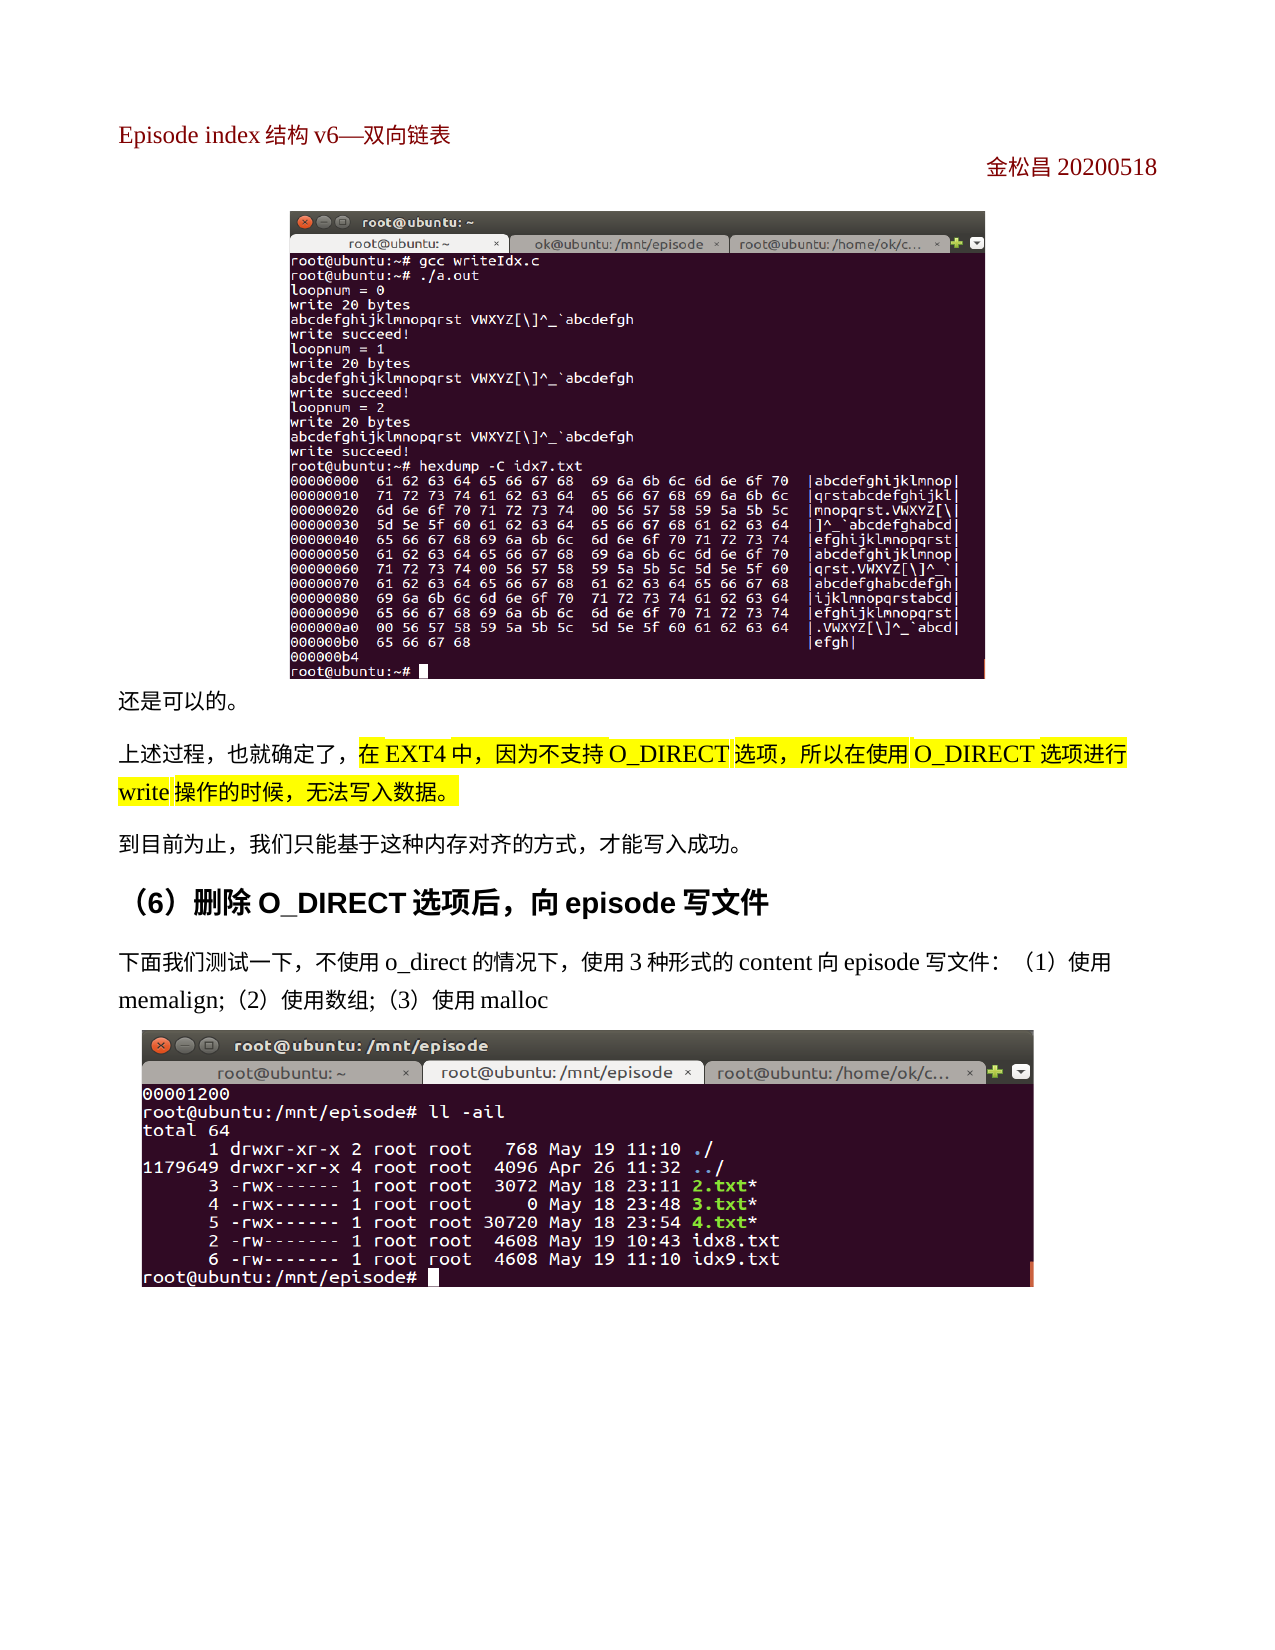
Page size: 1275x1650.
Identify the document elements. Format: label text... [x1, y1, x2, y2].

picture [141, 1030, 1034, 1287]
picture [289, 211, 986, 679]
text 还是可以的。 [118, 211, 1157, 716]
text 下面我们测试一下，不使用o_direct的情况下，使用3种形式的content向episode写文件：（1）使用memalign;（2）使用数组;（3）使用malloc [118, 945, 1157, 1015]
text 到目前为止，我们只能基于这种内存对齐的方式，才能写入成功。 [118, 827, 1157, 859]
text （6）删除O_DIRECT选项后，向episode写文件 [118, 880, 1157, 922]
text 上述过程，也就确定了，在EXT4中，因为不支持O_DIRECT选项，所以在使用O_DIRECT选项进行write操作的时候，无法写入数据。 [118, 737, 1157, 806]
